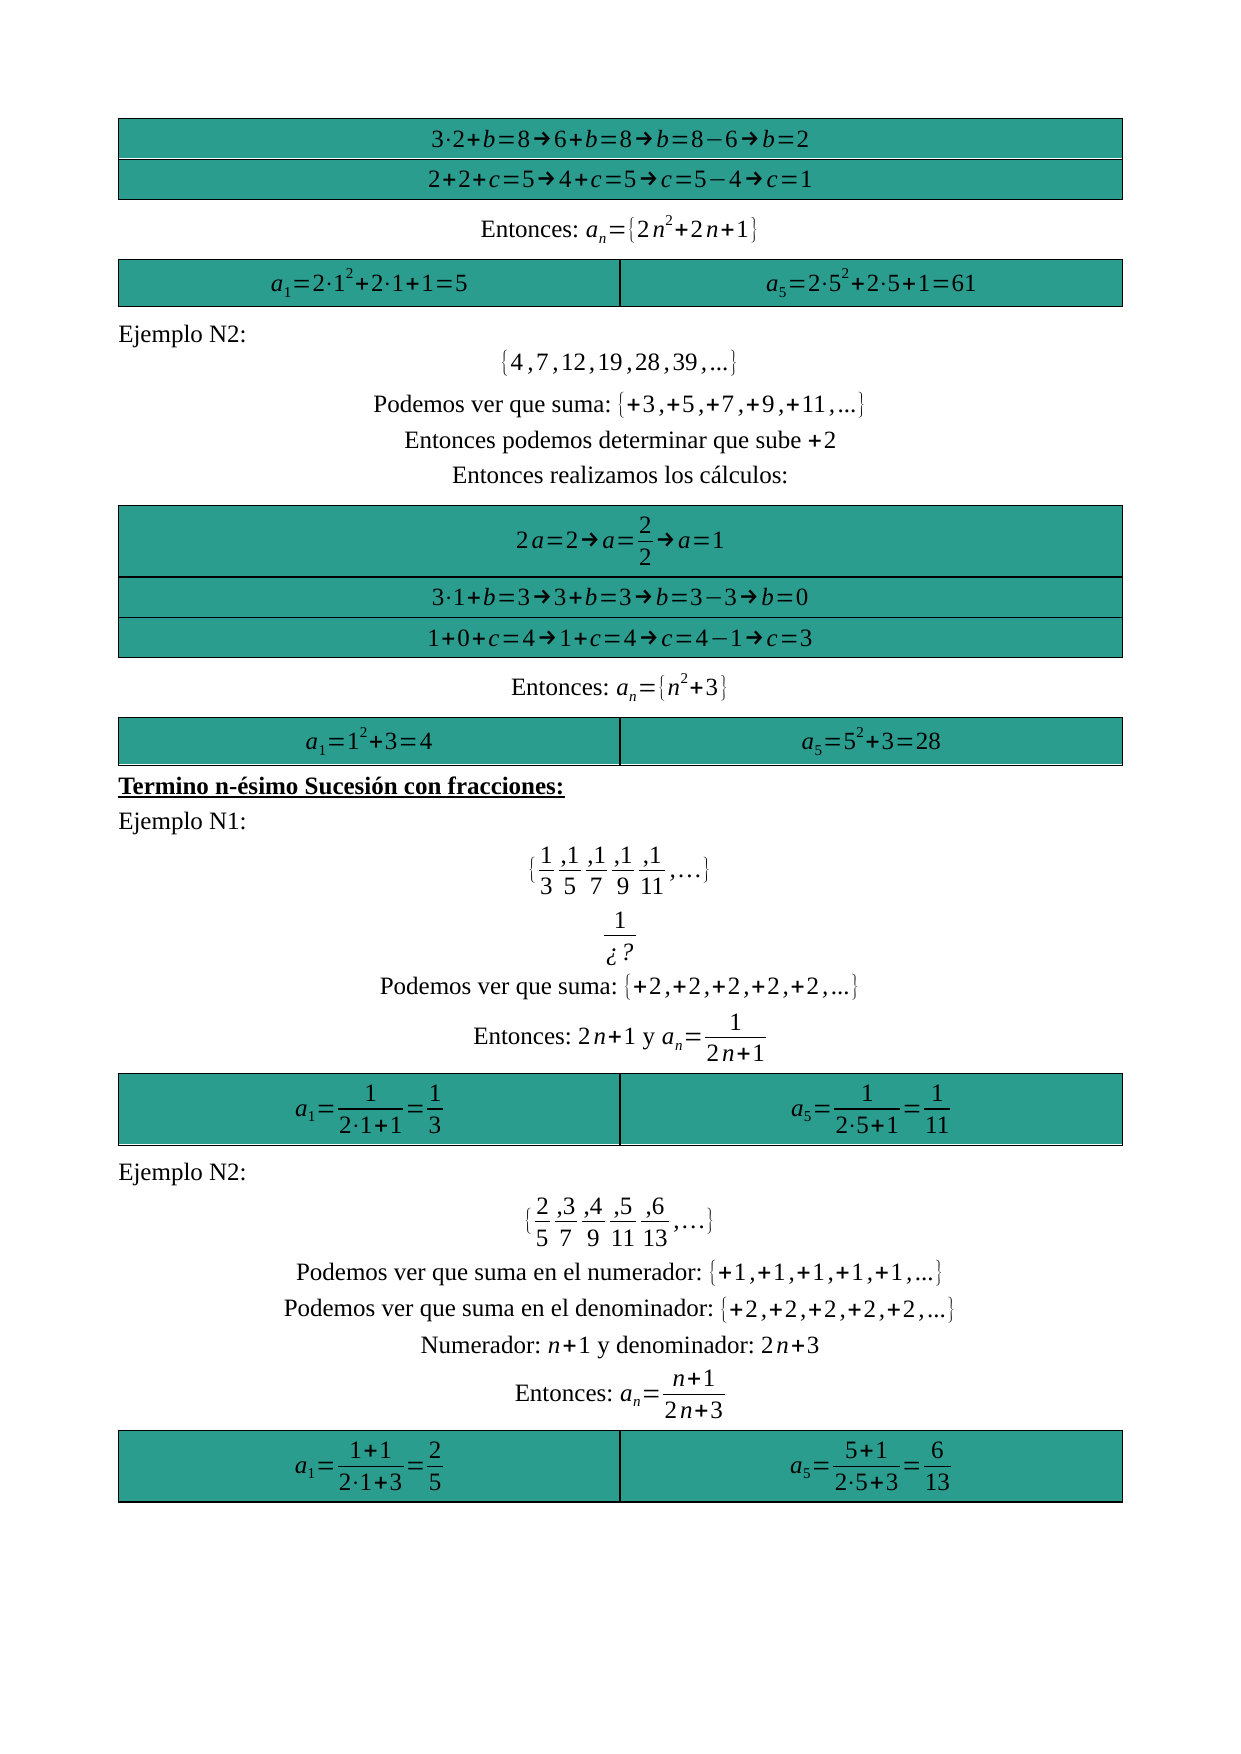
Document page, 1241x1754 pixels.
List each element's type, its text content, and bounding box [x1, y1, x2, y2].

text Ejemplo N1: [118, 806, 1122, 835]
text Entonces: [118, 670, 1122, 705]
text Entonces: [118, 1364, 1122, 1424]
text Entonces podemos determinar que sube [118, 425, 1122, 454]
text Podemos ver que suma en el numerador: [118, 1257, 1122, 1288]
table_header [119, 718, 619, 764]
table_header [119, 1431, 619, 1501]
table_header [621, 718, 1122, 764]
table_cell [119, 119, 1122, 158]
text Entonces: [118, 212, 1122, 247]
text Ejemplo N2: [118, 1157, 1122, 1186]
text Podemos ver que suma: [118, 971, 1122, 1002]
table_header [621, 1431, 1122, 1501]
text Entonces: y [118, 1007, 1122, 1067]
text Numerador: y denominador: [118, 1330, 1122, 1358]
text Podemos ver que suma: [118, 389, 1122, 419]
table_cell [119, 618, 1122, 657]
table_header [119, 1074, 619, 1144]
subtitle Termino n-ésimo Sucesión con fracciones: [118, 771, 1122, 800]
text Podemos ver que suma en el denominador: [118, 1293, 1122, 1324]
table_cell [119, 578, 1122, 617]
text Ejemplo N2: [118, 319, 1122, 348]
table_cell [119, 160, 1122, 199]
table_header [119, 260, 619, 306]
text Entonces realizamos los cálculos: [118, 460, 1122, 489]
table_header [621, 260, 1122, 306]
table_header [119, 506, 1122, 576]
table_header [621, 1074, 1122, 1144]
